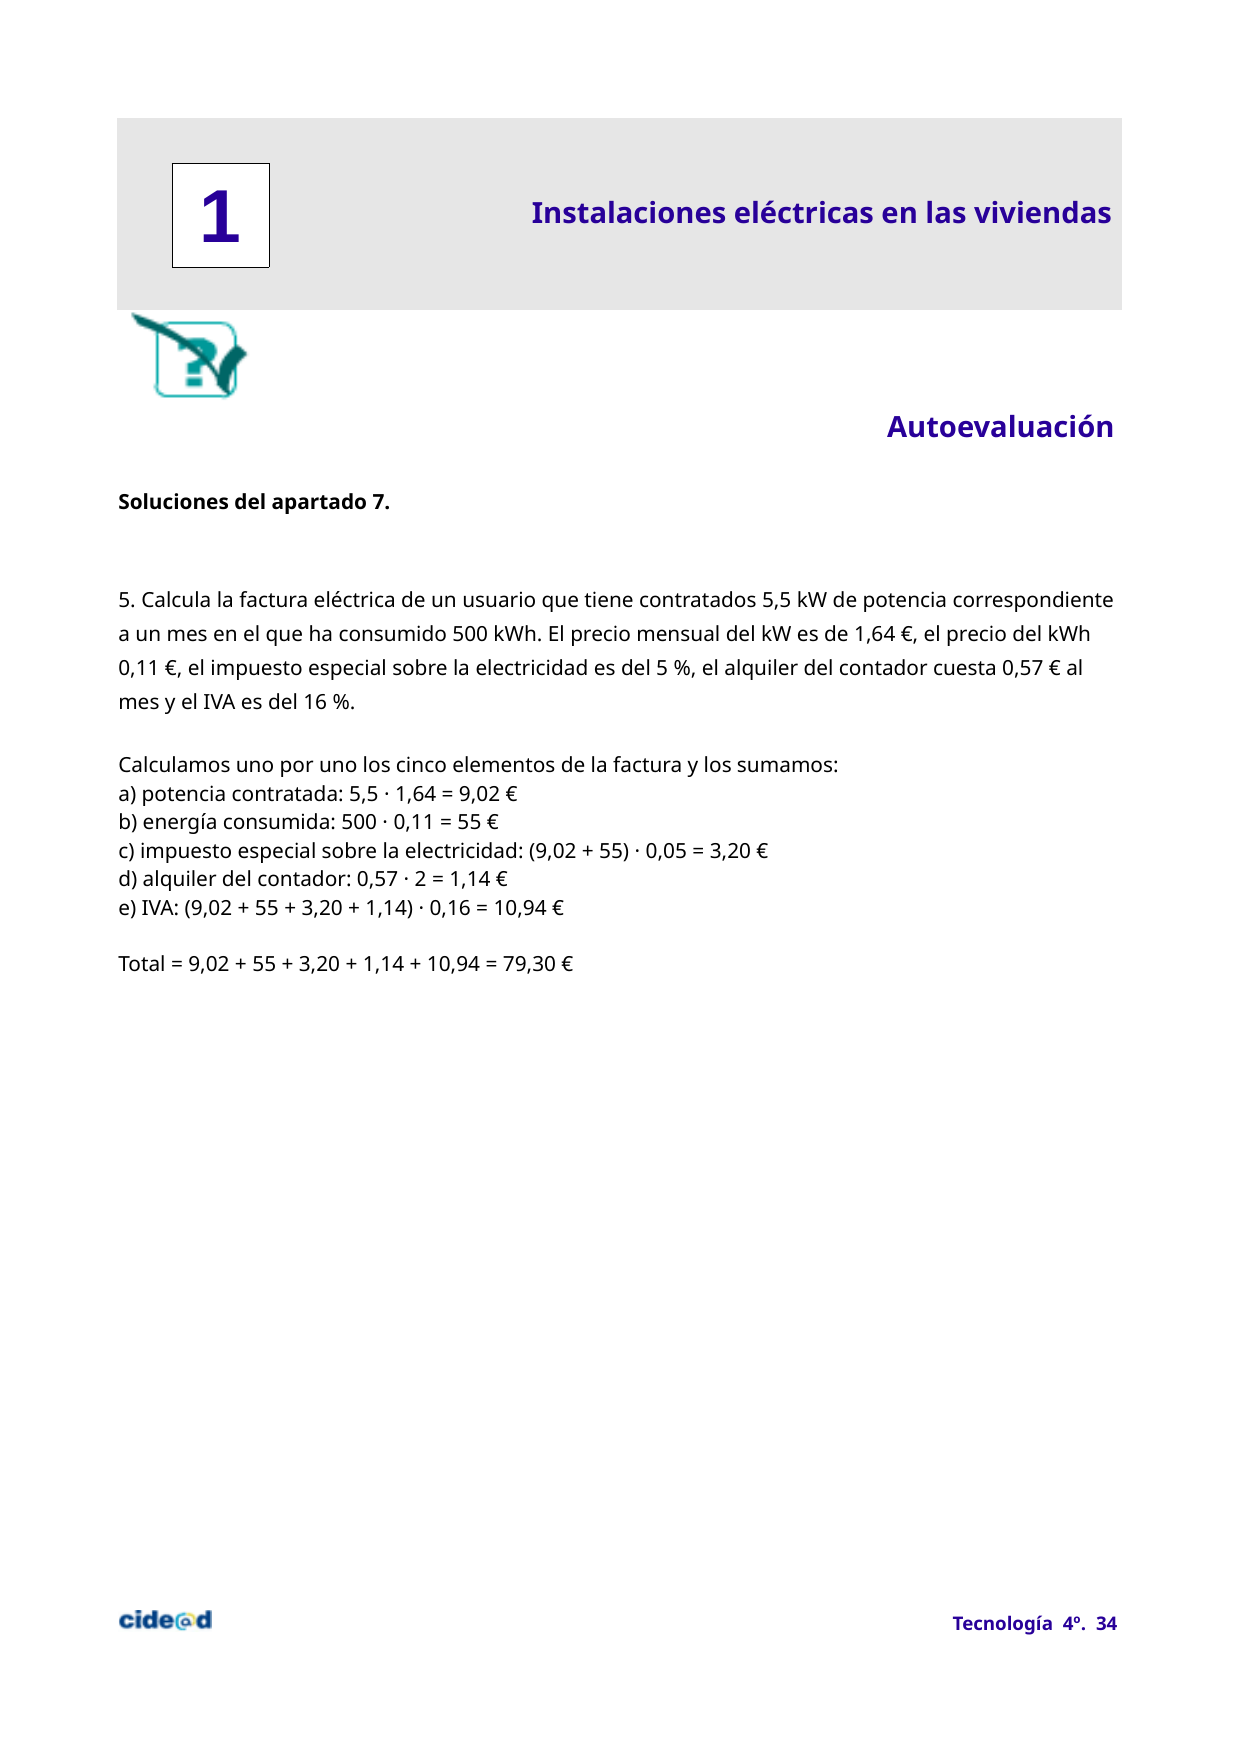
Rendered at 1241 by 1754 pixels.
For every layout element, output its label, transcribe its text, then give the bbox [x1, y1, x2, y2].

text Total = 9,02 + 55 + 3,20 + 1,14 + 10,94 = 79,30 € [118, 949, 1122, 978]
text a) potencia contratada: 5,5 · 1,64 = 9,02 € [118, 779, 1122, 807]
text b) energía consumida: 500 · 0,11 = 55 € [118, 807, 1122, 836]
text d) alquiler del contador: 0,57 · 2 = 1,14 € [118, 864, 1122, 893]
text 5. Calcula la factura eléctrica de un usuario que tiene contratados 5,5 kW de potencia correspondiente a un mes en el que ha consumido 500 kWh. El precio mensual del kW es de 1,64 €, el precio del kWh 0,11 €, el impuesto especial sobre la electricidad es del 5 %, el alquiler del contador cuesta 0,57 € al mes y el IVA es del 16 %. [118, 585, 1122, 715]
text Calculamos uno por uno los cinco elementos de la factura y los sumamos: [118, 751, 1122, 779]
picture [130, 311, 252, 407]
text c) impuesto especial sobre la electricidad: (9,02 + 55) · 0,05 = 3,20 € [118, 836, 1122, 864]
text Autoevaluación [118, 310, 1122, 446]
picture [118, 1610, 212, 1632]
table_header Instalaciones eléctricas en las viviendas [117, 118, 1122, 310]
text Soluciones del apartado 7. [118, 487, 1122, 516]
text e) IVA: (9,02 + 55 + 3,20 + 1,14) · 0,16 = 10,94 € [118, 893, 1122, 921]
